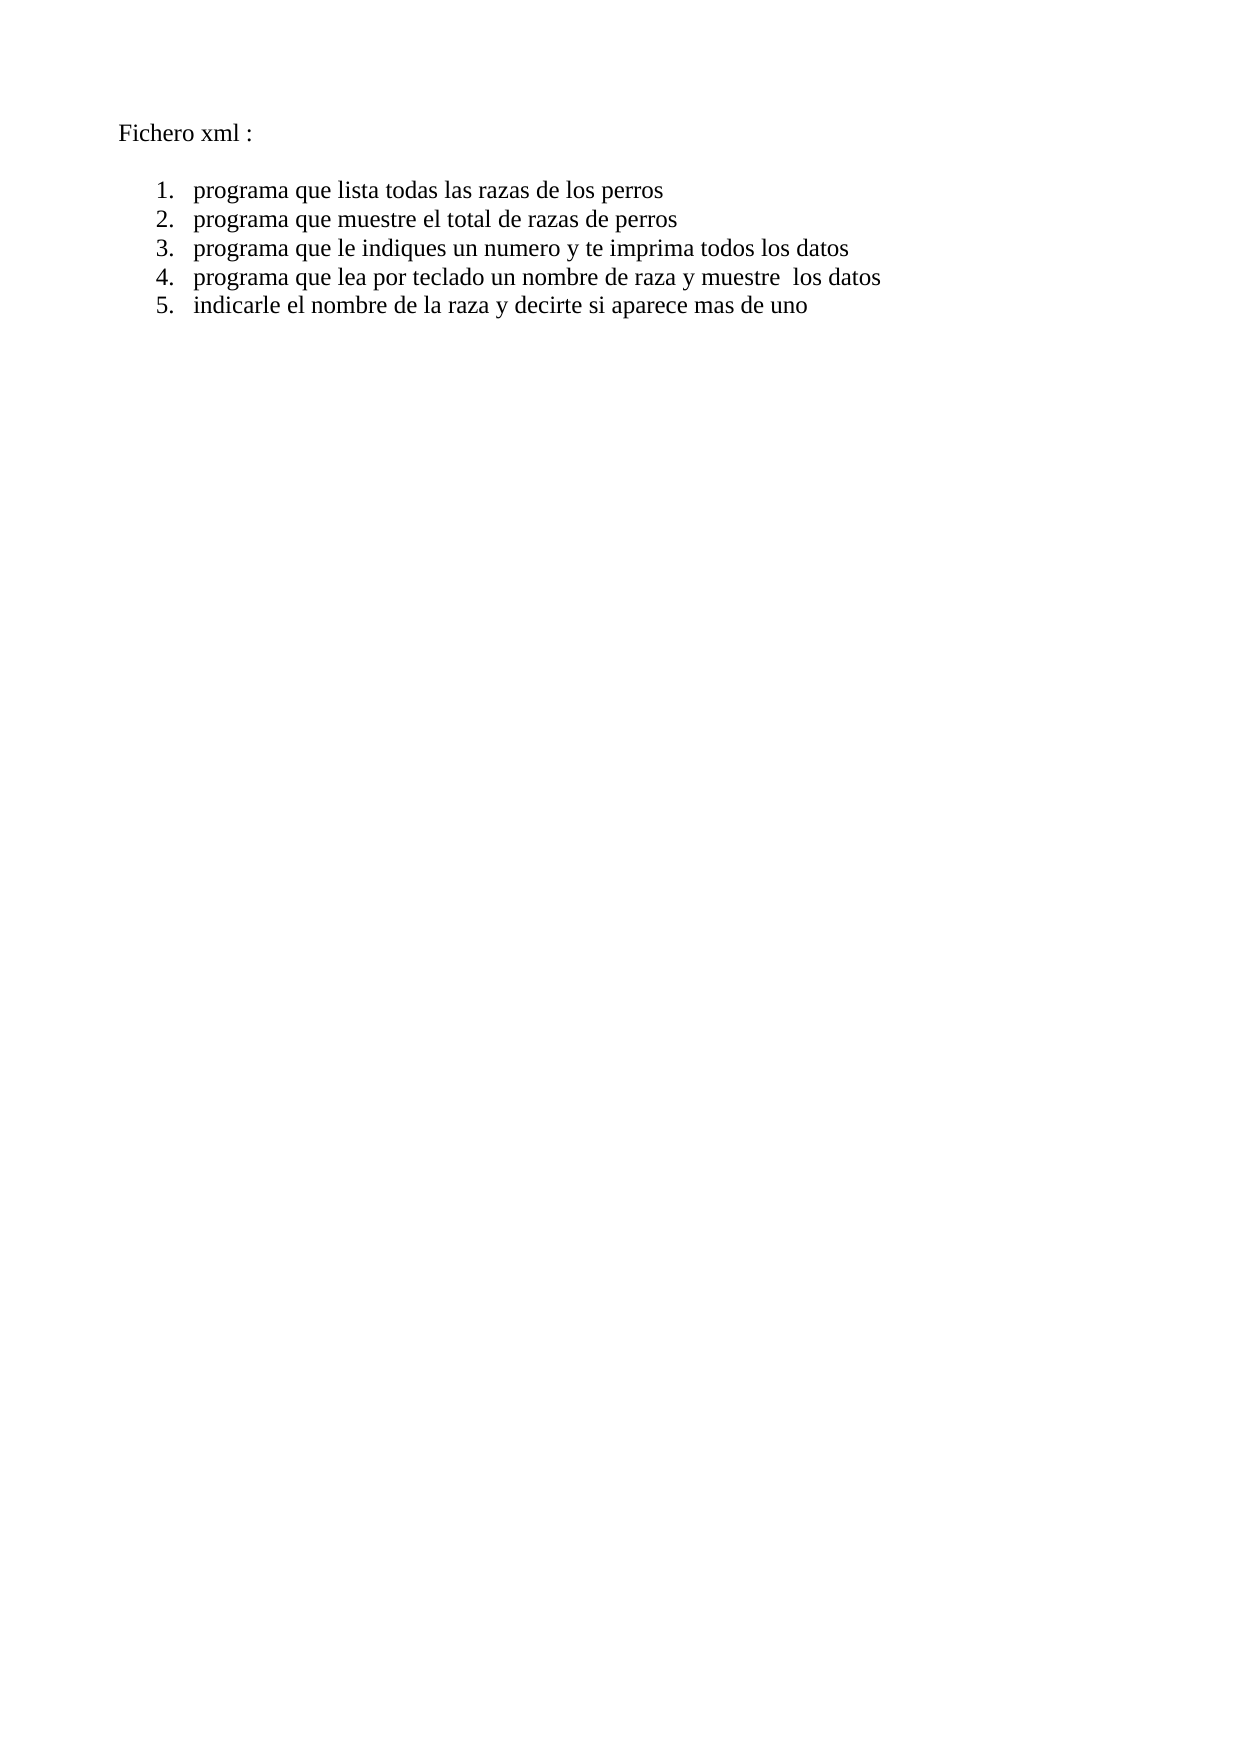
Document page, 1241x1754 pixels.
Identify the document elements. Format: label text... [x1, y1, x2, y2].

text Fichero xml : [118, 118, 1122, 147]
list programa que lista todas las razas de los perros [156, 176, 1122, 204]
list programa que lea por teclado un nombre de raza y muestre los datos [156, 262, 1122, 291]
list indicarle el nombre de la raza y decirte si aparece mas de uno [156, 291, 1122, 319]
list programa que muestre el total de razas de perros [156, 204, 1122, 233]
list programa que le indiques un numero y te imprima todos los datos [156, 233, 1122, 262]
